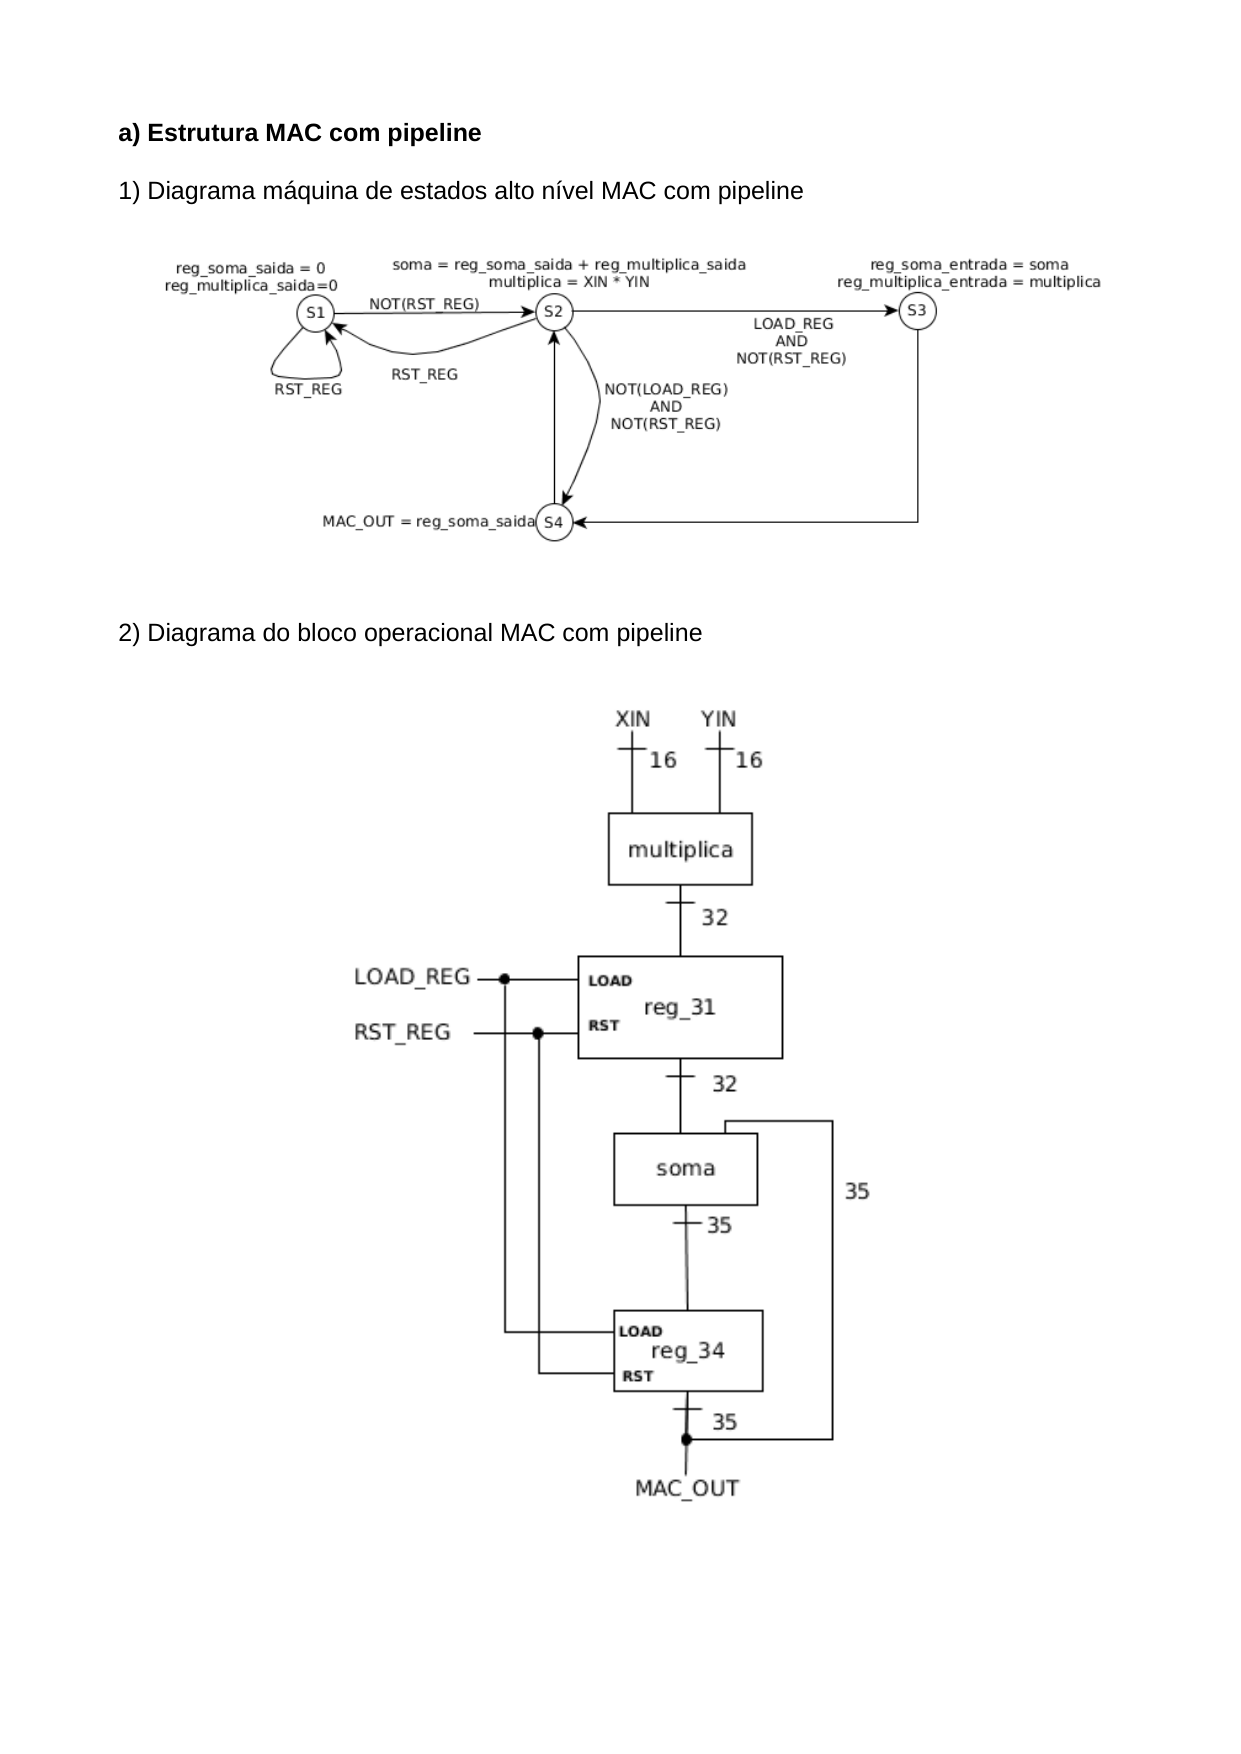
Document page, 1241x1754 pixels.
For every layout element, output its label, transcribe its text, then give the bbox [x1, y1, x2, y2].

text 1) Diagrama máquina de estados alto nível MAC com pipeline [118, 176, 1122, 205]
text 2) Diagrama do bloco operacional MAC com pipeline [118, 618, 1122, 646]
picture [322, 675, 918, 1532]
picture [118, 234, 1123, 560]
text a) Estrutura MAC com pipeline [118, 118, 1122, 147]
